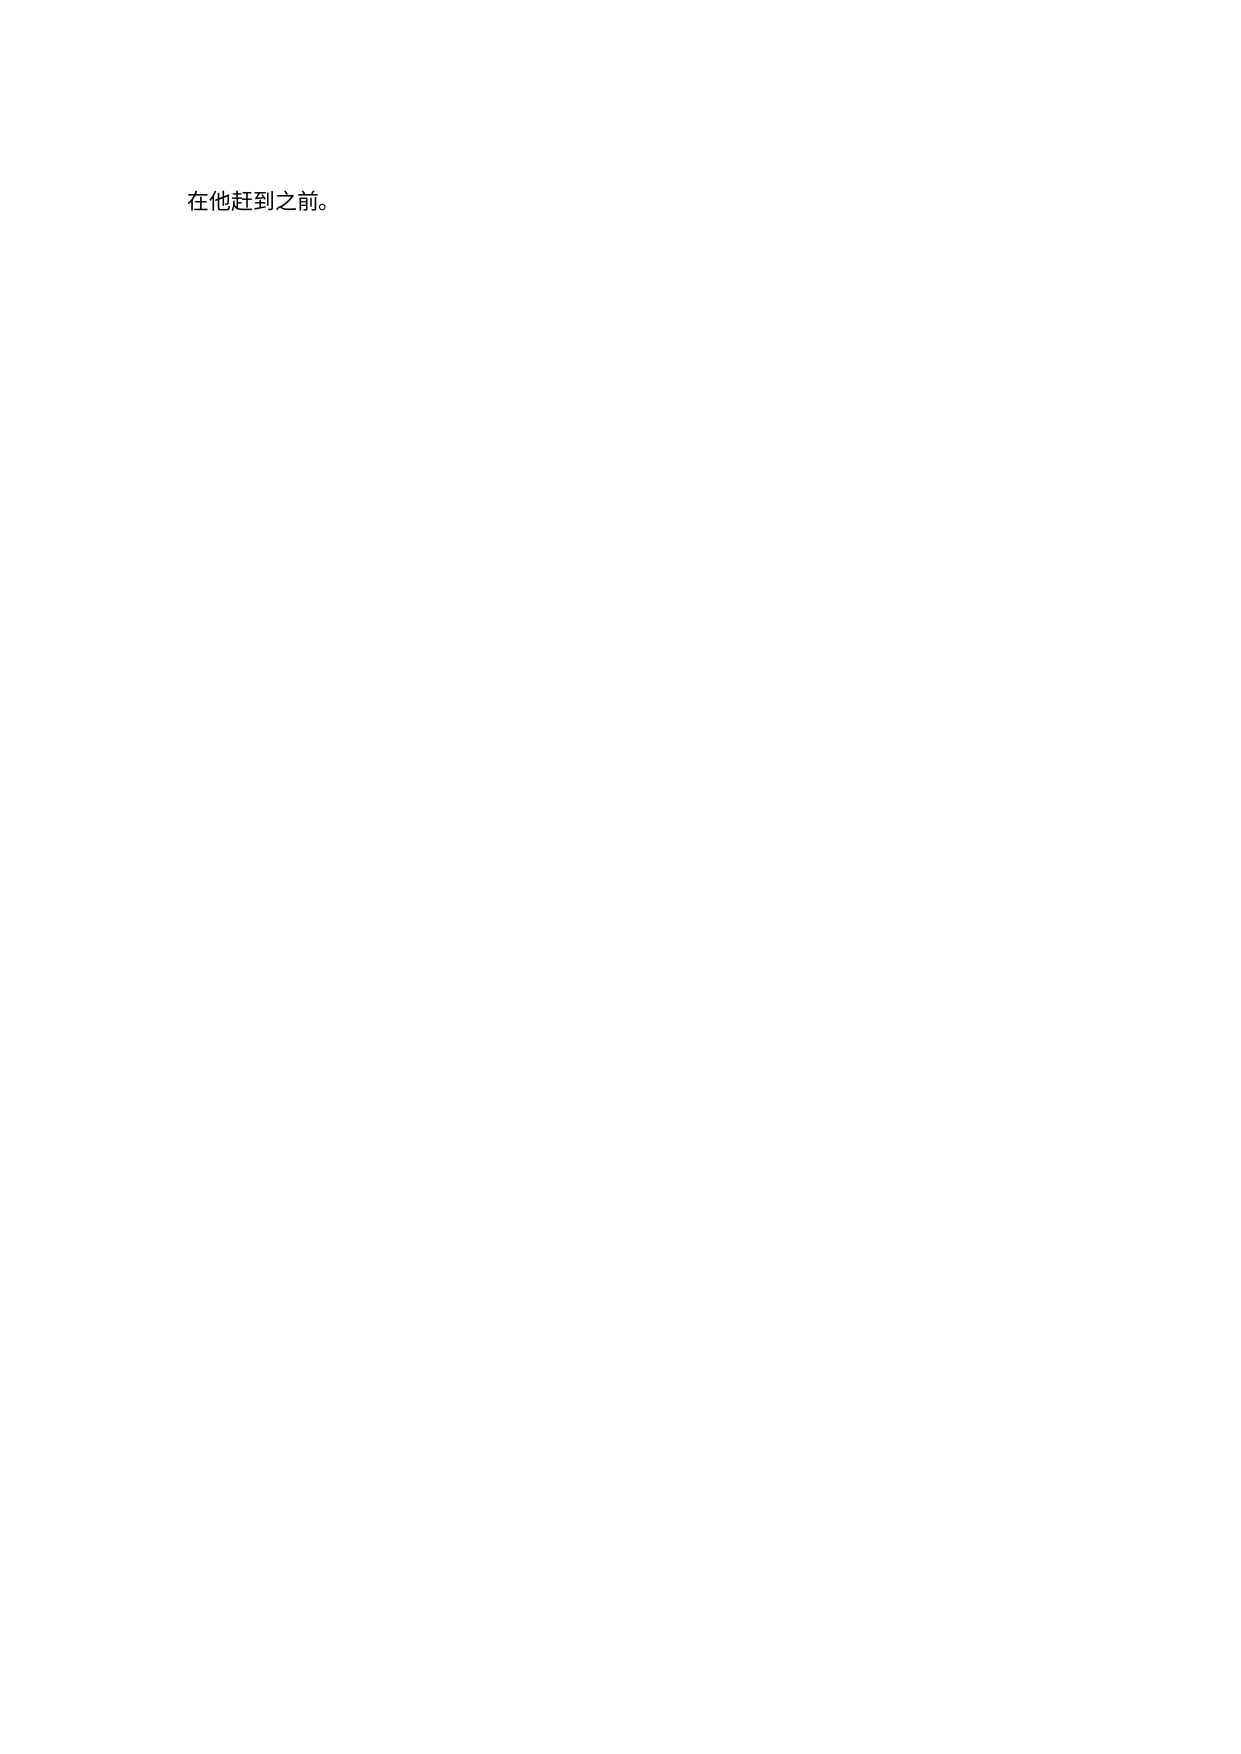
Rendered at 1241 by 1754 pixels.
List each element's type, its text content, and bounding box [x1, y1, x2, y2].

text 在他赶到之前。 [187, 158, 1053, 221]
